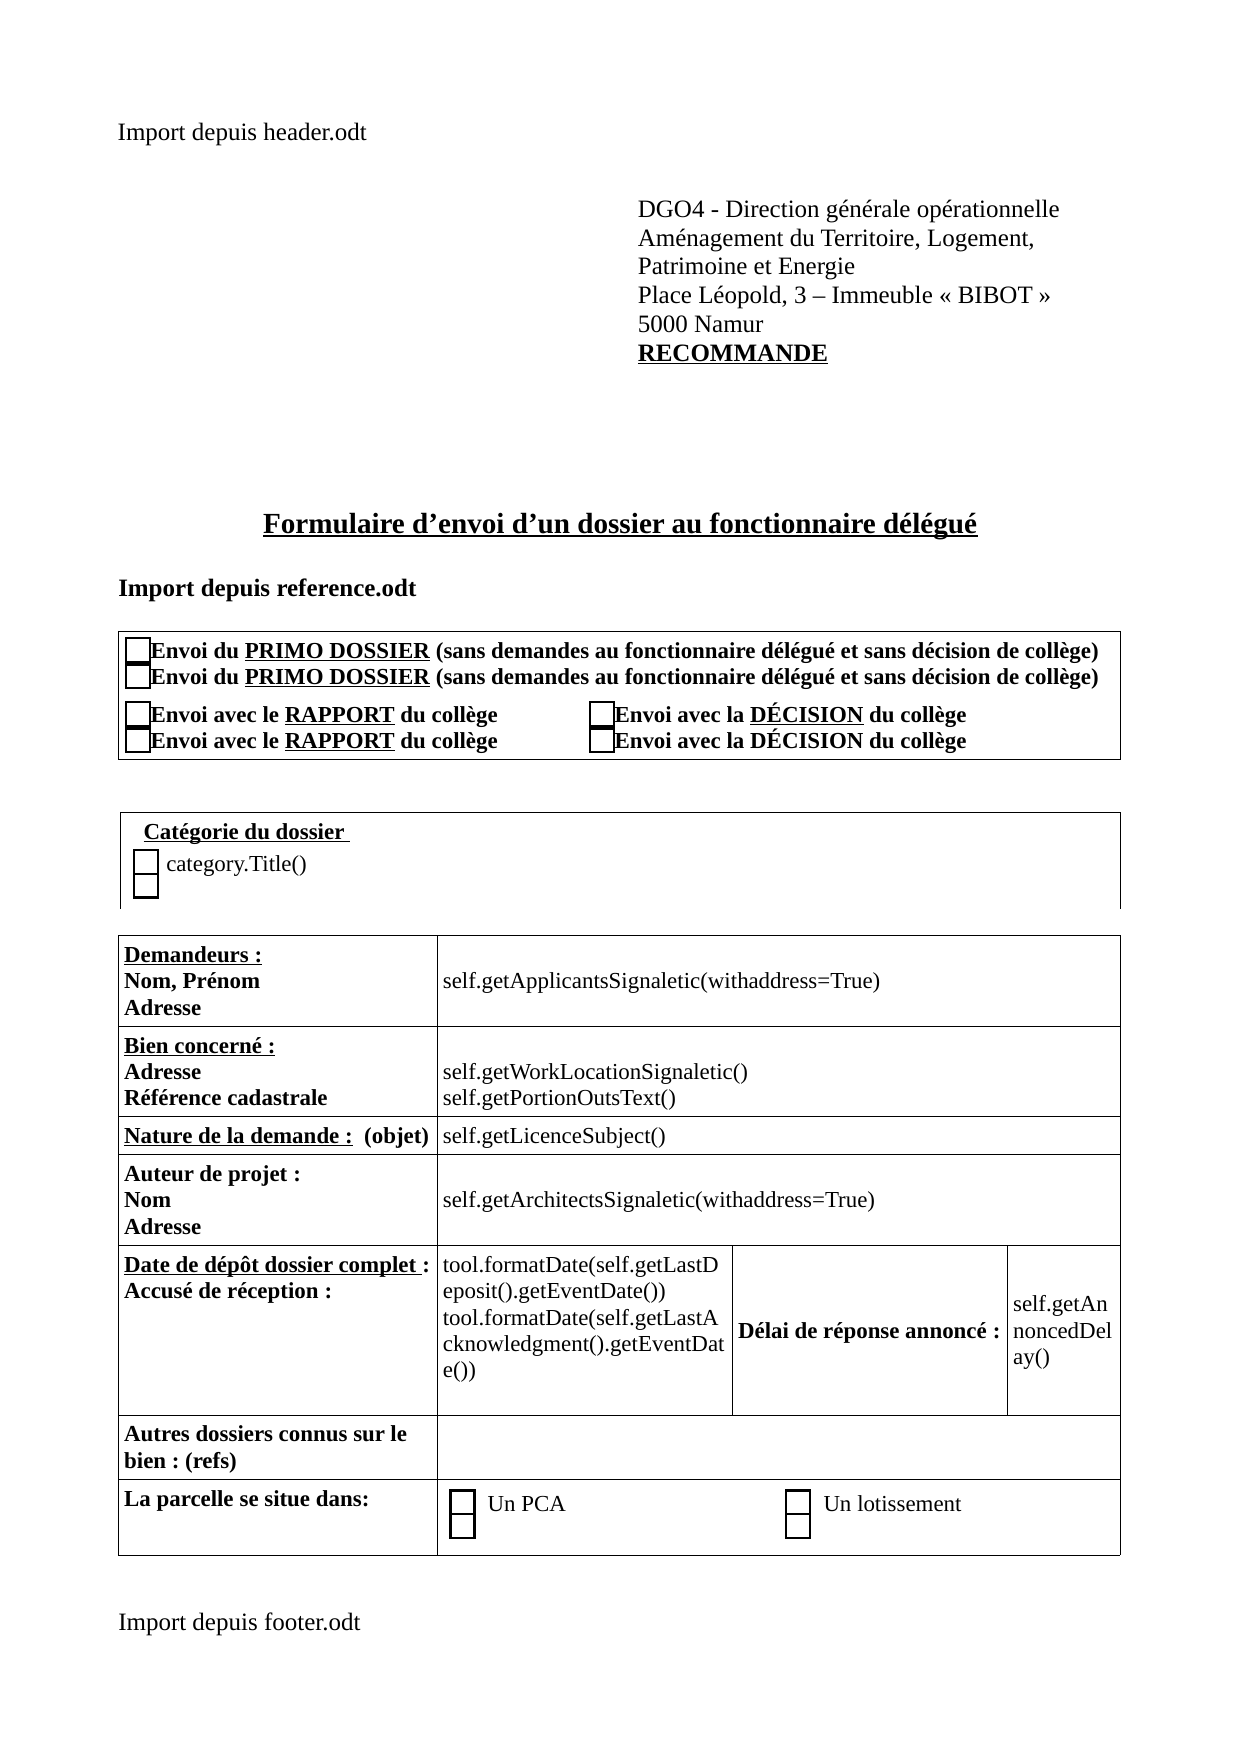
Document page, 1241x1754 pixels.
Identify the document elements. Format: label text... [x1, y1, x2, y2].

table_header Demandeurs : Nom, Prénom Adresse [119, 936, 437, 1026]
title RECOMMANDE [638, 338, 1103, 366]
table_cell La parcelle se situe dans: [119, 1480, 437, 1555]
table_cell Envoi avec le RAPPORT du collège Envoi avec le RAPPORT du collège [119, 695, 582, 759]
table_cell Autres dossiers connus sur le bien : (refs) [119, 1416, 437, 1479]
table_cell self.getArchitectsSignaletic(withaddress=True) [438, 1155, 1120, 1245]
table_cell tool.formatDate(self.getLastDeposit().getEventDate()) tool.formatDate(self.getLastAcknowledgment().getEventDate()) [438, 1246, 732, 1415]
table_header self.getApplicantsSignaletic(withaddress=True) [438, 936, 1120, 1026]
title Import depuis reference.odt [118, 573, 1122, 602]
text Place Léopold, 3 – Immeuble « BIBOT » [638, 280, 1103, 309]
table_header Un PCA [482, 1485, 778, 1549]
table_header [443, 1485, 482, 1549]
table_header Envoi du PRIMO DOSSIER (sans demandes au fonctionnaire délégué et sans décision de collège) Envoi du PRIMO DOSSIER (sans demandes au fonctionnaire délégué et sans décision de collège) [119, 632, 1120, 695]
text Import depuis header.odt [117, 117, 538, 146]
table_header Catégorie du dossier [121, 813, 1120, 909]
table_cell self.getWorkLocationSignaletic() self.getPortionOutsText() [438, 1027, 1120, 1116]
table_cell Nature de la demande : (objet) [119, 1117, 437, 1154]
table_header category.Title() [160, 844, 1114, 903]
table_cell self.getAnnoncedDelay() [1008, 1246, 1120, 1415]
table_cell self.getLicenceSubject() [438, 1117, 1120, 1154]
table_cell [438, 1480, 1120, 1555]
table_cell Date de dépôt dossier complet : Accusé de réception : [119, 1246, 437, 1415]
table_cell Délai de réponse annoncé : [733, 1246, 1007, 1415]
table_cell Bien concerné : Adresse Référence cadastrale [119, 1027, 437, 1116]
text Aménagement du Territoire, Logement, Patrimoine et Energie [638, 223, 1103, 280]
table_header [126, 844, 160, 903]
text DGO4 - Direction générale opérationnelle [638, 194, 1103, 223]
title Formulaire d’envoi d’un dossier au fonctionnaire délégué [118, 506, 1122, 540]
table_cell [438, 1416, 1120, 1479]
table_cell Envoi avec la DÉCISION du collège Envoi avec la DÉCISION du collège [582, 695, 1120, 759]
table_cell Auteur de projet : Nom Adresse [119, 1155, 437, 1245]
table_header Un lotissement [818, 1485, 1114, 1549]
table_header [778, 1485, 818, 1549]
text 5000 Namur [638, 309, 1103, 338]
